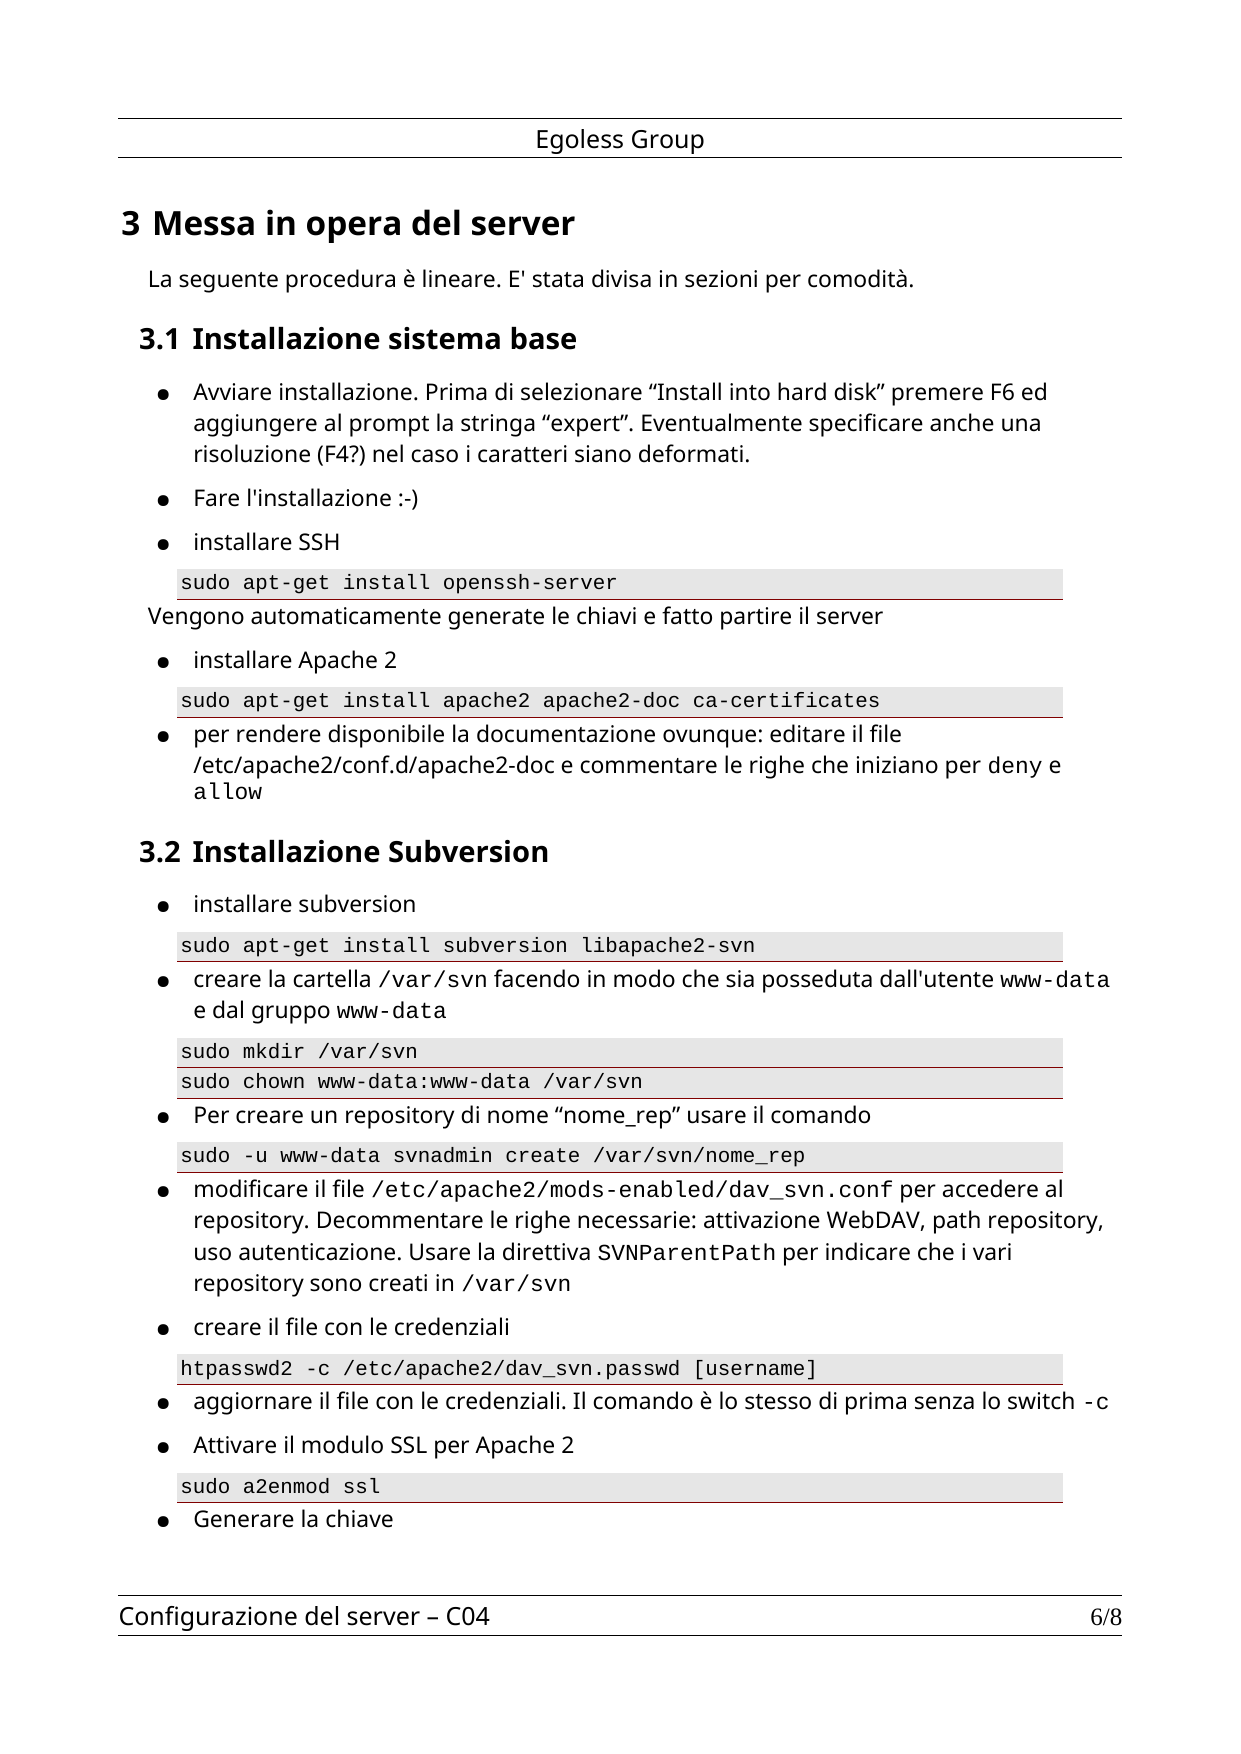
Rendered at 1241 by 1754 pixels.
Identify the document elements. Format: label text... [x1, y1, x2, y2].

text La seguente procedura è lineare. E' stata divisa in sezioni per comodità. [148, 263, 1122, 294]
list Per creare un repository di nome “nome_rep” usare il comando [156, 1099, 1122, 1130]
list creare il file con le credenziali [156, 1311, 1122, 1342]
list per rendere disponibile la documentazione ovunque: editare il file /etc/apache2/conf.d/apache2-doc e commentare le righe che iniziano per deny e allow [156, 718, 1122, 807]
text sudo apt-get install apache2 apache2-doc ca-certificates [177, 687, 1063, 717]
text sudo mkdir /var/svn [177, 1038, 1063, 1067]
list creare la cartella /var/svn facendo in modo che sia posseduta dall'utente www-data e dal gruppo www-data [156, 962, 1122, 1025]
list Attivare il modulo SSL per Apache 2 [156, 1429, 1122, 1460]
text htpasswd2 -c /etc/apache2/dav_svn.passwd [username] [177, 1354, 1063, 1384]
subtitle Messa in opera del server [121, 200, 1122, 245]
text sudo apt-get install subversion libapache2-svn [177, 932, 1063, 961]
text Vengono automaticamente generate le chiavi e fatto partire il server [148, 600, 1122, 631]
text sudo -u www-data svnadmin create /var/svn/nome_rep [177, 1142, 1063, 1172]
subtitle Installazione sistema base [139, 318, 1122, 358]
list modificare il file /etc/apache2/mods-enabled/dav_svn.conf per accedere al repository. Decommentare le righe necessarie: attivazione WebDAV, path repository, uso autenticazione. Usare la direttiva SVNParentPath per indicare che i vari repository sono creati in /var/svn [156, 1173, 1122, 1298]
subtitle Installazione Subversion [139, 831, 1122, 871]
list Generare la chiave [156, 1503, 1122, 1534]
list Avviare installazione. Prima di selezionare “Install into hard disk” premere F6 ed aggiungere al prompt la stringa “expert”. Eventualmente specificare anche una risoluzione (F4?) nel caso i caratteri siano deformati. [156, 376, 1122, 469]
list aggiornare il file con le credenziali. Il comando è lo stesso di prima senza lo switch -c [156, 1385, 1122, 1416]
list installare subversion [156, 888, 1122, 919]
text sudo chown www-data:www-data /var/svn [177, 1068, 1063, 1098]
text sudo a2enmod ssl [177, 1473, 1063, 1502]
list installare Apache 2 [156, 644, 1122, 675]
list installare SSH [156, 526, 1122, 557]
text sudo apt-get install openssh-server [177, 569, 1063, 599]
list Fare l'installazione :-) [156, 482, 1122, 513]
